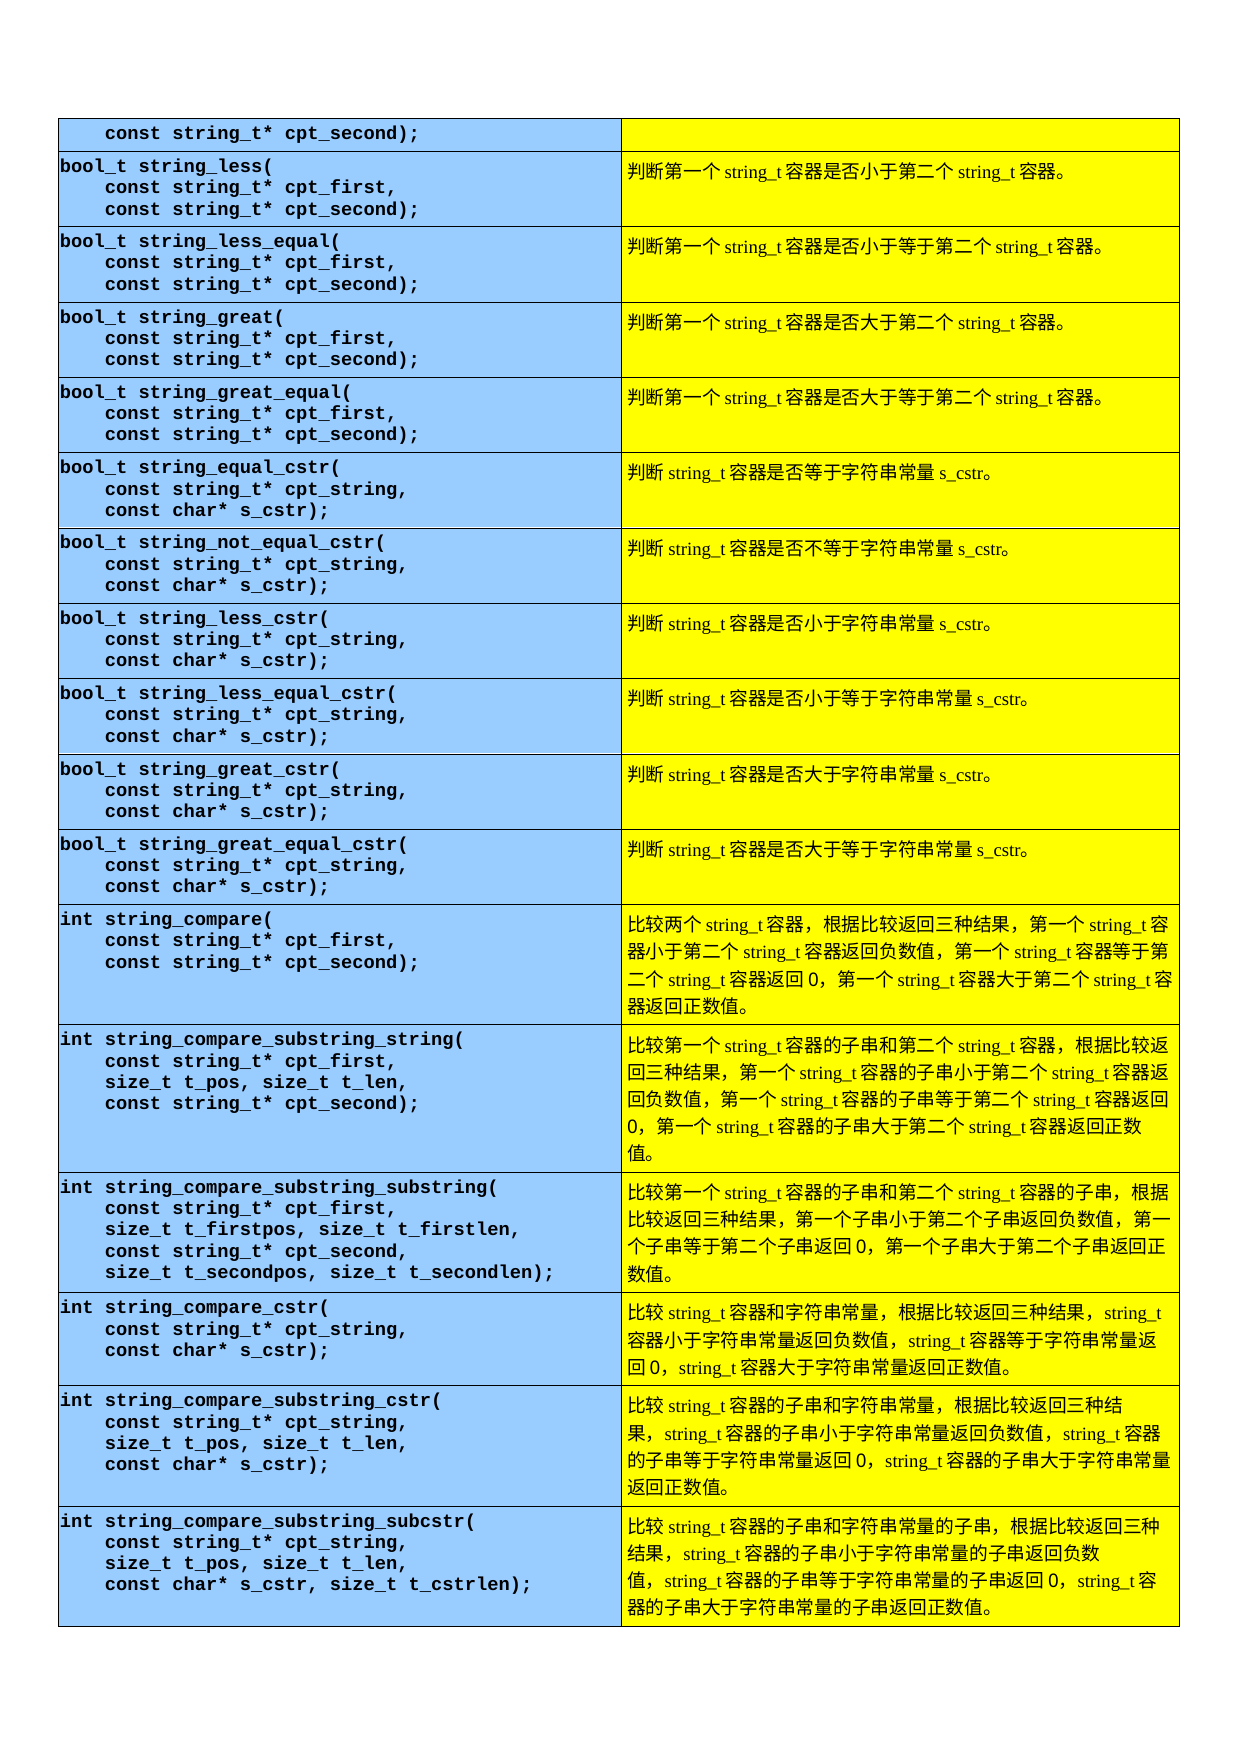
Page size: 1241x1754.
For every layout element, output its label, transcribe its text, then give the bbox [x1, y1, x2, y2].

table_cell bool_t string_great_equal( const string_t* cpt_first, const string_t* cpt_second); [59, 378, 621, 452]
table_cell int string_compare_substring_cstr( const string_t* cpt_string, size_t t_pos, size_t t_len, const char* s_cstr); [59, 1386, 621, 1506]
table_cell bool_t string_less( const string_t* cpt_first, const string_t* cpt_second); [59, 152, 621, 226]
table_cell bool_t string_great_cstr( const string_t* cpt_string, const char* s_cstr); [59, 755, 621, 829]
table_cell 判断string_t容器是否小于等于字符串常量s_cstr。 [622, 679, 1179, 753]
table_cell bool_t string_great( const string_t* cpt_first, const string_t* cpt_second); [59, 303, 621, 377]
table_cell bool_t string_less_equal_cstr( const string_t* cpt_string, const char* s_cstr); [59, 679, 621, 753]
table_cell 比较两个string_t容器，根据比较返回三种结果，第一个string_t容器小于第二个string_t容器返回负数值，第一个string_t容器等于第二个string_t容器返回0，第一个string_t容器大于第二个string_t容器返回正数值。 [622, 905, 1179, 1024]
table_cell 比较第一个string_t容器的子串和第二个string_t容器的子串，根据比较返回三种结果，第一个子串小于第二个子串返回负数值，第一个子串等于第二个子串返回0，第一个子串大于第二个子串返回正数值。 [622, 1173, 1179, 1292]
table_cell 判断第一个string_t容器是否小于第二个string_t容器。 [622, 152, 1179, 226]
table_cell int string_compare_cstr( const string_t* cpt_string, const char* s_cstr); [59, 1293, 621, 1385]
table_cell int string_compare_substring_subcstr( const string_t* cpt_string, size_t t_pos, size_t t_len, const char* s_cstr, size_t t_cstrlen); [59, 1507, 621, 1626]
table_cell 判断第一个string_t容器是否小于等于第二个string_t容器。 [622, 227, 1179, 302]
table_cell [622, 119, 1179, 151]
table_cell int string_compare( const string_t* cpt_first, const string_t* cpt_second); [59, 905, 621, 1024]
table_cell bool_t string_less_cstr( const string_t* cpt_string, const char* s_cstr); [59, 604, 621, 678]
table_cell bool_t string_not_equal_cstr( const string_t* cpt_string, const char* s_cstr); [59, 529, 621, 603]
table_cell bool_t string_great_equal_cstr( const string_t* cpt_string, const char* s_cstr); [59, 830, 621, 904]
table_cell 比较string_t容器的子串和字符串常量的子串，根据比较返回三种结果，string_t容器的子串小于字符串常量的子串返回负数值，string_t容器的子串等于字符串常量的子串返回0，string_t容器的子串大于字符串常量的子串返回正数值。 [622, 1507, 1179, 1626]
table_cell 比较string_t容器的子串和字符串常量，根据比较返回三种结果，string_t容器的子串小于字符串常量返回负数值，string_t容器的子串等于字符串常量返回0，string_t容器的子串大于字符串常量返回正数值。 [622, 1386, 1179, 1506]
table_cell bool_t string_less_equal( const string_t* cpt_first, const string_t* cpt_second); [59, 227, 621, 302]
table_cell 判断第一个string_t容器是否大于等于第二个string_t容器。 [622, 378, 1179, 452]
table_cell bool_t string_equal_cstr( const string_t* cpt_string, const char* s_cstr); [59, 453, 621, 527]
table_cell 判断string_t容器是否小于字符串常量s_cstr。 [622, 604, 1179, 678]
table_cell 判断第一个string_t容器是否大于第二个string_t容器。 [622, 303, 1179, 377]
table_cell 判断string_t容器是否大于字符串常量s_cstr。 [622, 755, 1179, 829]
table_cell 判断string_t容器是否大于等于字符串常量s_cstr。 [622, 830, 1179, 904]
table_cell 比较string_t容器和字符串常量，根据比较返回三种结果，string_t容器小于字符串常量返回负数值，string_t容器等于字符串常量返回0，string_t容器大于字符串常量返回正数值。 [622, 1293, 1179, 1385]
table_cell 比较第一个string_t容器的子串和第二个string_t容器，根据比较返回三种结果，第一个string_t容器的子串小于第二个string_t容器返回负数值，第一个string_t容器的子串等于第二个string_t容器返回0，第一个string_t容器的子串大于第二个string_t容器返回正数值。 [622, 1025, 1179, 1172]
table_cell 判断string_t容器是否等于字符串常量s_cstr。 [622, 453, 1179, 527]
table_cell int string_compare_substring_string( const string_t* cpt_first, size_t t_pos, size_t t_len, const string_t* cpt_second); [59, 1025, 621, 1172]
table_cell const string_t* cpt_second); [59, 119, 621, 151]
table_cell int string_compare_substring_substring( const string_t* cpt_first, size_t t_firstpos, size_t t_firstlen, const string_t* cpt_second, size_t t_secondpos, size_t t_secondlen); [59, 1173, 621, 1292]
table_cell 判断string_t容器是否不等于字符串常量s_cstr。 [622, 529, 1179, 603]
